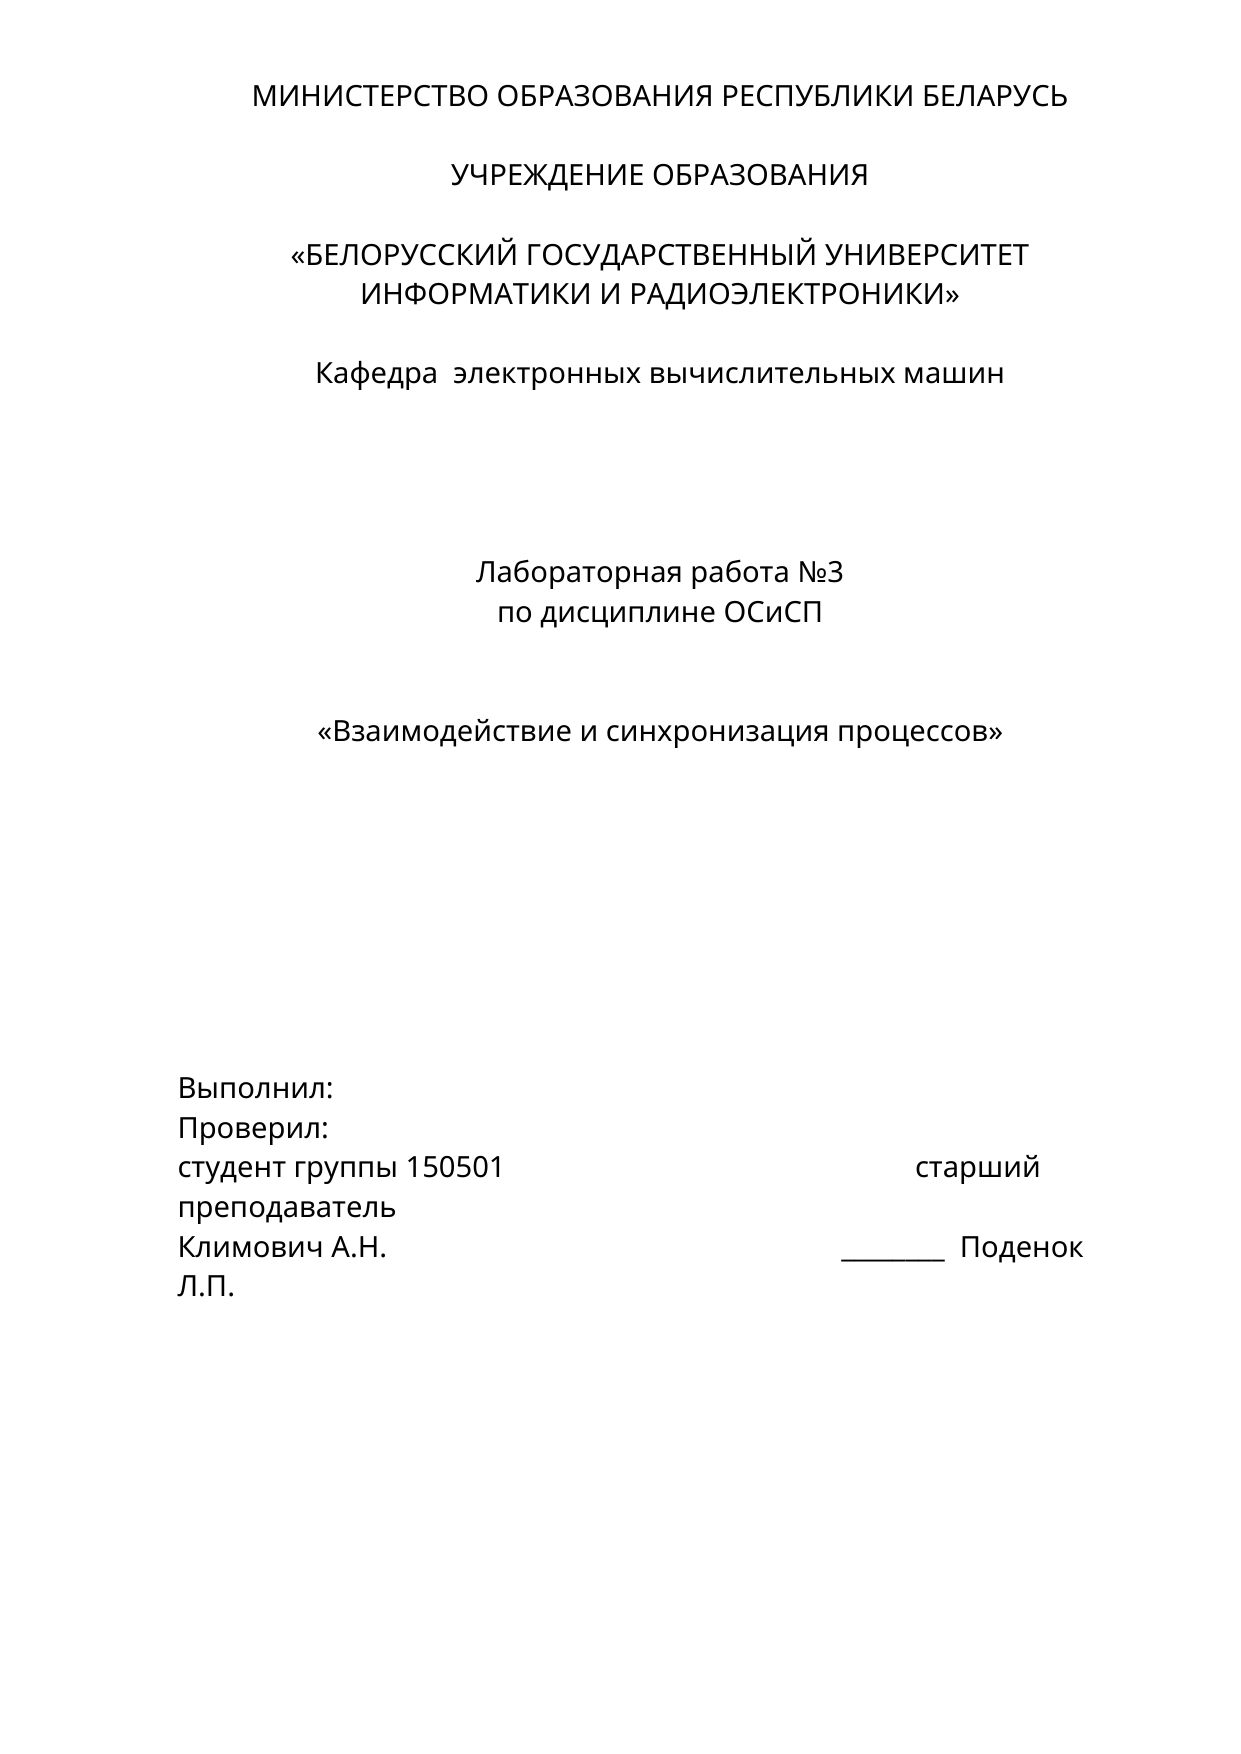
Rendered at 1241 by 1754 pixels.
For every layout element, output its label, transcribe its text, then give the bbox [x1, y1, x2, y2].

text Климович А.Н. ________ Поденок Л.П. [177, 1226, 1143, 1305]
text Выполнил: Проверил: [177, 1067, 1143, 1147]
text УЧРЕЖДЕНИЕ ОБРАЗОВАНИЯ [177, 154, 1143, 194]
text Кафедра электронных вычислительных машин [177, 353, 1143, 392]
text «Взаимодействие и синхронизация процессов» [177, 710, 1143, 750]
text по дисциплине ОСиСП [177, 591, 1143, 631]
text Лабораторная работа №3 [177, 551, 1143, 591]
text МИНИСТЕРСТВО ОБРАЗОВАНИЯ РЕСПУБЛИКИ БЕЛАРУСЬ [177, 75, 1143, 115]
text «БЕЛОРУССКИЙ ГОСУДАРСТВЕННЫЙ УНИВЕРСИТЕТ [177, 234, 1143, 273]
text ИНФОРМАТИКИ И РАДИОЭЛЕКТРОНИКИ» [177, 273, 1143, 313]
text студент группы 150501 старший преподаватель [177, 1147, 1143, 1226]
